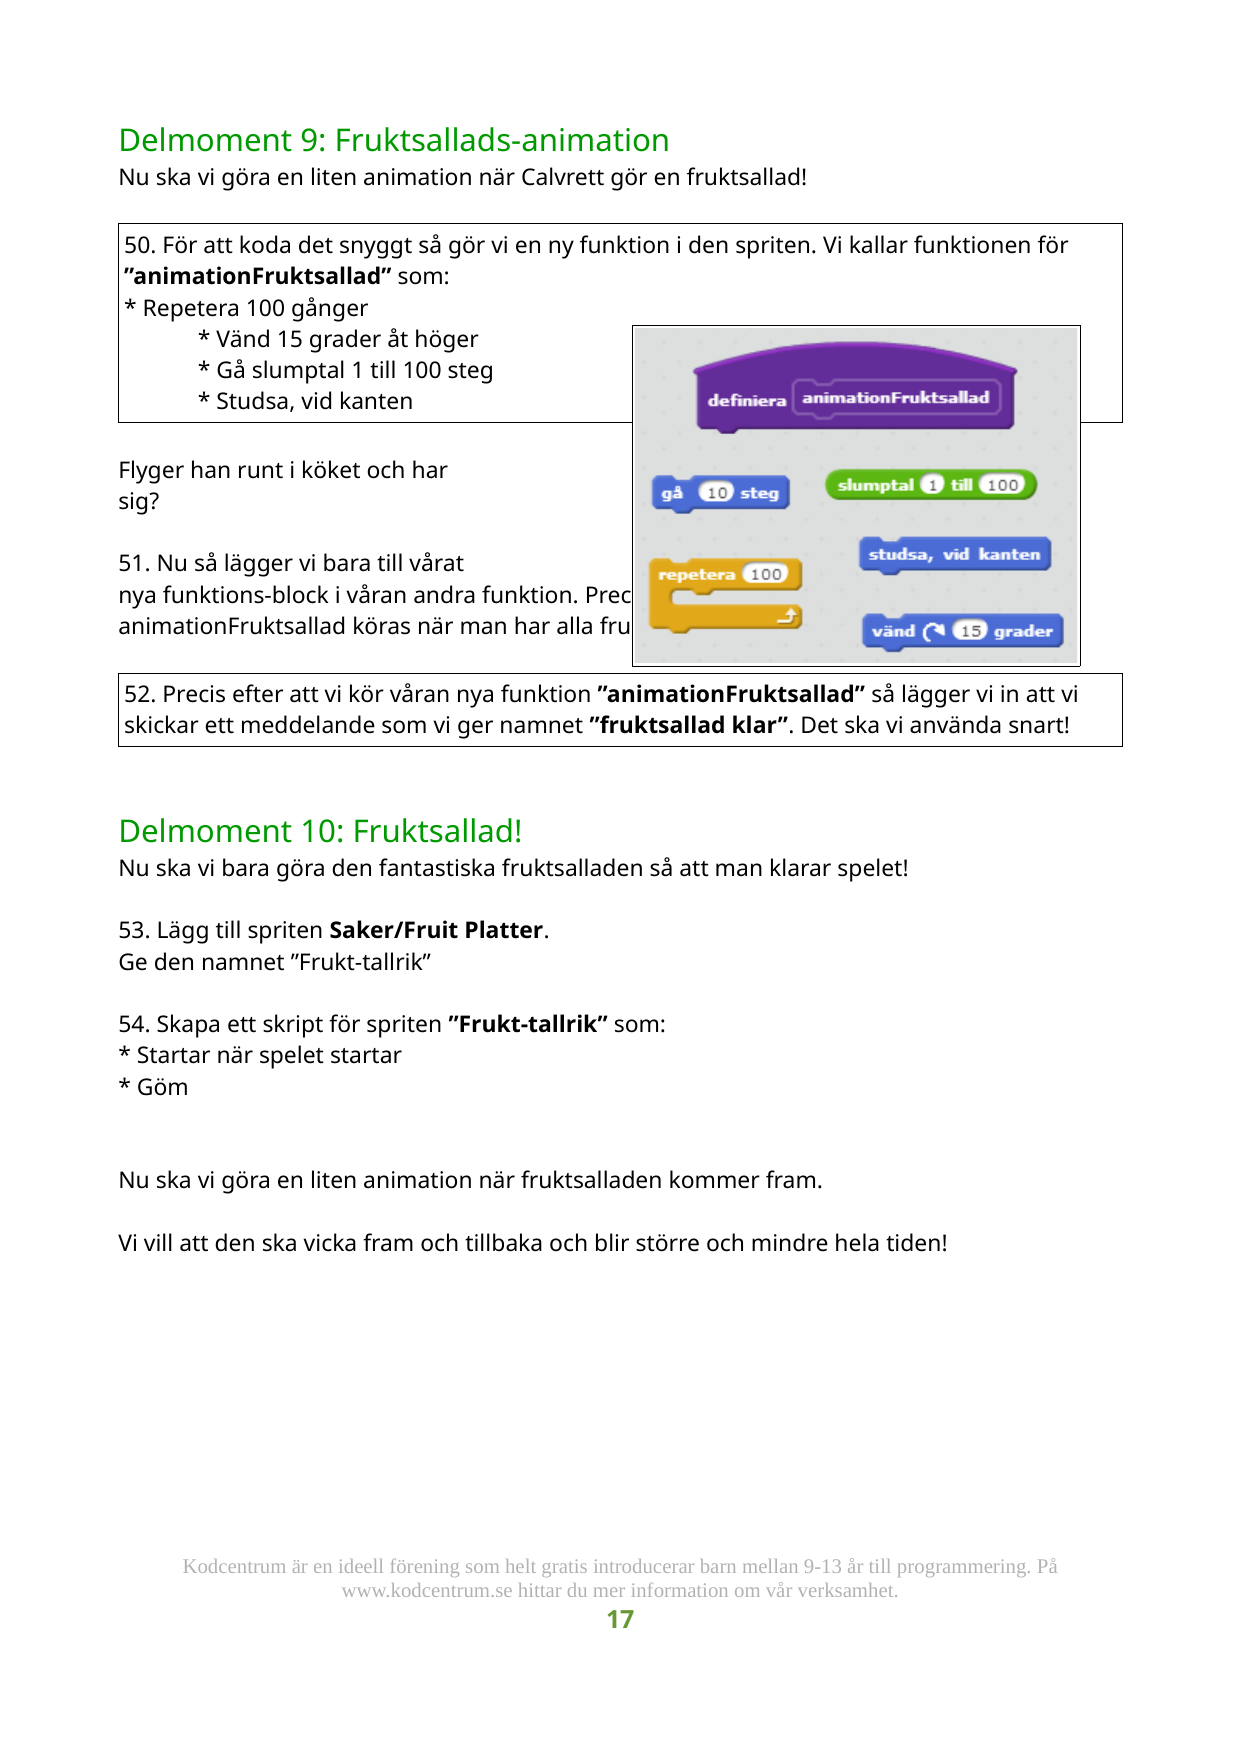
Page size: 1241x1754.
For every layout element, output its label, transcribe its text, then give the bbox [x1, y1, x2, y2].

text 54. Skapa ett skript för spriten ”Frukt-tallrik” som: [118, 1008, 1122, 1039]
text 53. Lägg till spriten Saker/Fruit Platter. [118, 914, 1122, 945]
table_header 50. För att koda det snyggt så gör vi en ny funktion i den spriten. Vi kallar funktionen för ”animationFruktsallad” som: * Repetera 100 gånger * Vänd 15 grader åt höger * Gå slumptal 1 till 100 steg * Studsa, vid kanten [633, 326, 1080, 666]
text Delmoment 9: Fruktsallads-animation [118, 118, 1122, 161]
table_header 50. För att koda det snyggt så gör vi en ny funktion i den spriten. Vi kallar funktionen för ”animationFruktsallad” som: * Repetera 100 gånger * Vänd 15 grader åt höger * Gå slumptal 1 till 100 steg * Studsa, vid kanten [119, 224, 1122, 328]
text Nu ska vi bara göra den fantastiska fruktsalladen så att man klarar spelet! [118, 852, 1122, 883]
text [1081, 547, 1122, 579]
text 51. Nu så lägger vi bara till vårat [118, 547, 632, 579]
text * Göm [118, 1070, 1122, 1102]
text Vi vill att den ska vicka fram och tillbaka och blir större och mindre hela tiden! [118, 1227, 1122, 1258]
text * Startar när spelet startar [118, 1039, 1122, 1070]
picture [634, 328, 1078, 663]
text [1081, 485, 1122, 516]
text sig? [118, 485, 632, 516]
table_header 50. För att koda det snyggt så gör vi en ny funktion i den spriten. Vi kallar funktionen för ”animationFruktsallad” som: * Repetera 100 gånger * Vänd 15 grader åt höger * Gå slumptal 1 till 100 steg * Studsa, vid kanten [119, 329, 632, 422]
text Nu ska vi göra en liten animation när Calvrett gör en fruktsallad! [118, 161, 1122, 192]
text Delmoment 10: Fruktsallad! [118, 809, 1122, 852]
table_header 52. Precis efter att vi kör våran nya funktion ”animationFruktsallad” så lägger vi in att vi skickar ett meddelande som vi ger namnet ”fruktsallad klar”. Det ska vi använda snart! [119, 674, 1122, 746]
text Ge den namnet ”Frukt-tallrik” [118, 945, 1122, 977]
text nya funktions-block i våran andra funktion. Precis innan ljudet ”pop” spelas. Då kommer animationFruktsallad köras när man har alla frukter i ryggsäcken. [118, 579, 632, 641]
text Nu ska vi göra en liten animation när fruktsalladen kommer fram. [118, 1164, 1122, 1195]
text [1081, 454, 1122, 485]
text Flyger han runt i köket och har [118, 454, 632, 485]
